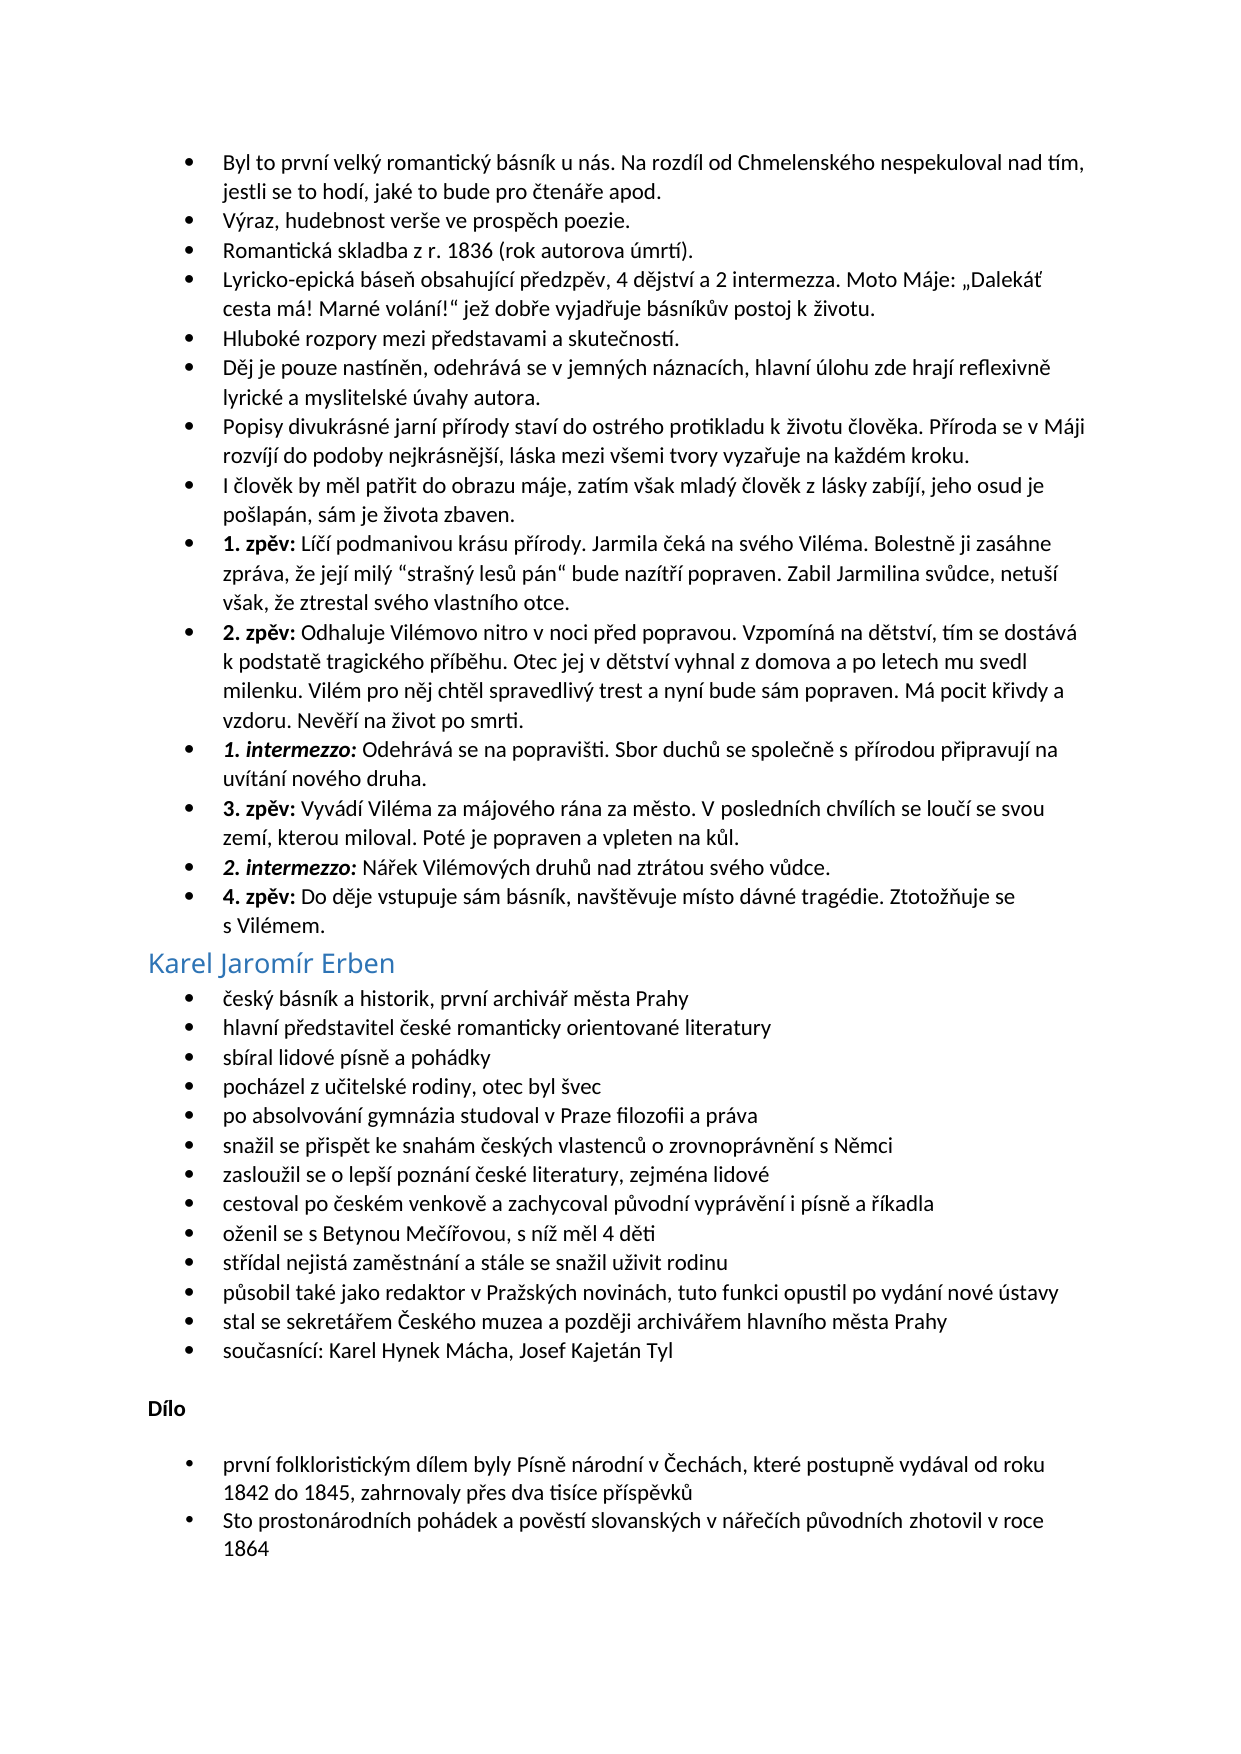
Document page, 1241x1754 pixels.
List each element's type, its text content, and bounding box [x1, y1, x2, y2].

list působil také jako redaktor v Pražských novinách, tuto funkci opustil po vydání nové ústavy [185, 1278, 1093, 1306]
list Výraz, hudebnost verše ve prospěch poezie. [185, 206, 1093, 234]
subtitle Karel Jaromír Erben [148, 945, 1093, 982]
list Popisy divukrásné jarní přírody staví do ostrého protikladu k životu člověka. Příroda se v Máji rozvíjí do podoby nejkrásnější, láska mezi všemi tvory vyzařuje na každém kroku. [185, 412, 1093, 469]
list první folkloristickým dílem byly Písně národní v Čechách, které postupně vydával od roku 1842 do 1845, zahrnovaly přes dva tisíce příspěvků [185, 1450, 1093, 1506]
list zasloužil se o lepší poznání české literatury, zejména lidové [185, 1160, 1093, 1188]
list sbíral lidové písně a pohádky [185, 1043, 1093, 1071]
list I člověk by měl patřit do obrazu máje, zatím však mladý člověk z lásky zabíjí, jeho osud je pošlapán, sám je života zbaven. [185, 471, 1093, 528]
list 1. intermezzo: Odehrává se na popravišti. Sbor duchů se společně s přírodou připravují na uvítání nového druha. [185, 735, 1093, 792]
list Romantická skladba z r. 1836 (rok autorova úmrtí). [185, 236, 1093, 264]
list stal se sekretářem Českého muzea a později archivářem hlavního města Prahy [185, 1307, 1093, 1335]
list snažil se přispět ke snahám českých vlastenců o zrovnoprávnění s Němci [185, 1131, 1093, 1159]
text Dílo [148, 1394, 1093, 1422]
list hlavní představitel české romanticky orientované literatury [185, 1013, 1093, 1041]
list Sto prostonárodních pohádek a pověstí slovanských v nářečích původních zhotovil v roce 1864 [185, 1506, 1093, 1562]
list 2. zpěv: Odhaluje Vilémovo nitro v noci před popravou. Vzpomíná na dětství, tím se dostává k podstatě tragického příběhu. Otec jej v dětství vyhnal z domova a po letech mu svedl milenku. Vilém pro něj chtěl spravedlivý trest a nyní bude sám popraven. Má pocit křivdy a vzdoru. Nevěří na život po smrti. [185, 618, 1093, 734]
list 1. zpěv: Líčí podmanivou krásu přírody. Jarmila čeká na svého Viléma. Bolestně ji zasáhne zpráva, že její milý “strašný lesů pán“ bude nazítří popraven. Zabil Jarmilina svůdce, netuší však, že ztrestal svého vlastního otce. [185, 529, 1093, 616]
list Lyricko-epická báseň obsahující předzpěv, 4 dějství a 2 intermezza. Moto Máje: „Dalekáť cesta má! Marné volání!“ jež dobře vyjadřuje básníkův postoj k životu. [185, 265, 1093, 322]
list 4. zpěv: Do děje vstupuje sám básník, navštěvuje místo dávné tragédie. Ztotožňuje se s Vilémem. [185, 882, 1093, 939]
list 2. intermezzo: Nářek Vilémových druhů nad ztrátou svého vůdce. [185, 853, 1093, 881]
list český básník a historik, první archivář města Prahy [185, 984, 1093, 1012]
list Byl to první velký romantický básník u nás. Na rozdíl od Chmelenského nespekuloval nad tím, jestli se to hodí, jaké to bude pro čtenáře apod. [185, 148, 1093, 205]
list současnící: Karel Hynek Mácha, Josef Kajetán Tyl [185, 1336, 1093, 1364]
list po absolvování gymnázia studoval v Praze filozofii a práva [185, 1101, 1093, 1129]
list 3. zpěv: Vyvádí Viléma za májového rána za město. V posledních chvílích se loučí se svou zemí, kterou miloval. Poté je popraven a vpleten na kůl. [185, 794, 1093, 851]
list oženil se s Betynou Mečířovou, s níž měl 4 děti [185, 1219, 1093, 1247]
list Děj je pouze nastíněn, odehrává se v jemných náznacích, hlavní úlohu zde hrají reflexivně lyrické a myslitelské úvahy autora. [185, 353, 1093, 411]
list střídal nejistá zaměstnání a stále se snažil uživit rodinu [185, 1248, 1093, 1276]
list Hluboké rozpory mezi představami a skutečností. [185, 324, 1093, 352]
list cestoval po českém venkově a zachycoval původní vyprávění i písně a říkadla [185, 1189, 1093, 1218]
list pocházel z učitelské rodiny, otec byl švec [185, 1072, 1093, 1100]
